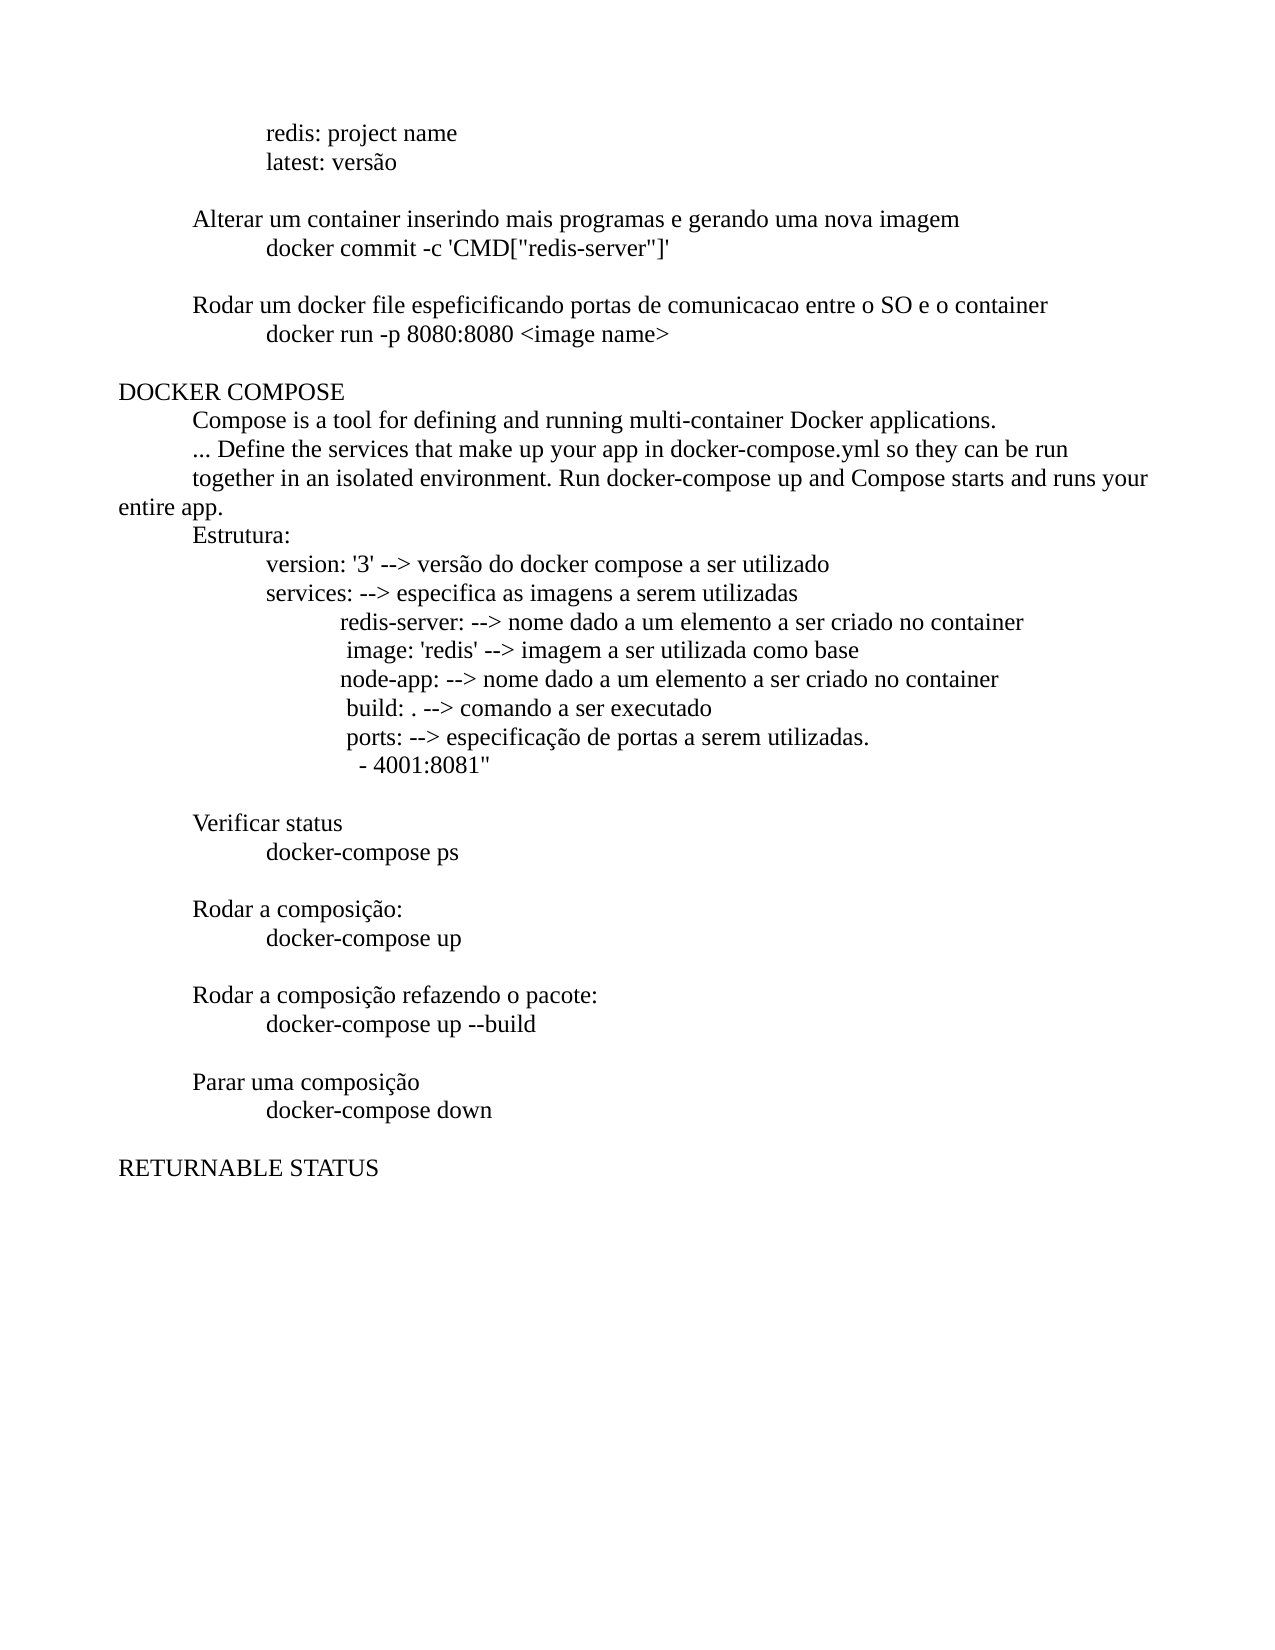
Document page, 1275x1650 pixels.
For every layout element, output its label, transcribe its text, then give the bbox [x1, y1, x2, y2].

text Estrutura: [118, 521, 1157, 549]
text build: . --> comando a ser executado [118, 693, 1157, 722]
text ... Define the services that make up your app in docker-compose.yml so they can be run [118, 434, 1157, 463]
text DOCKER COMPOSE [118, 377, 1157, 406]
text redis-server: --> nome dado a um elemento a ser criado no container [118, 607, 1157, 636]
text - 4001:8081" [118, 751, 1157, 779]
text redis: project name [118, 118, 1157, 147]
text Rodar a composição refazendo o pacote: [118, 981, 1157, 1009]
text docker-compose up --build [118, 1009, 1157, 1038]
text RETURNABLE STATUS [118, 1153, 1157, 1182]
text ports: --> especificação de portas a serem utilizadas. [118, 722, 1157, 751]
text latest: versão [118, 147, 1157, 176]
text Parar uma composição [118, 1067, 1157, 1096]
text docker commit -c 'CMD["redis-server"]' [118, 233, 1157, 262]
text docker run -p 8080:8080 <image name> [118, 319, 1157, 348]
text version: '3' --> versão do docker compose a ser utilizado [118, 549, 1157, 578]
text together in an isolated environment. Run docker-compose up and Compose starts and runs your entire app. [118, 463, 1157, 521]
text services: --> especifica as imagens a serem utilizadas [118, 578, 1157, 607]
text Compose is a tool for defining and running multi-container Docker applications. [118, 406, 1157, 434]
text docker-compose up [118, 923, 1157, 952]
text Rodar um docker file espeficificando portas de comunicacao entre o SO e o container [118, 291, 1157, 319]
text Alterar um container inserindo mais programas e gerando uma nova imagem [118, 204, 1157, 233]
text node-app: --> nome dado a um elemento a ser criado no container [118, 664, 1157, 693]
text docker-compose ps [118, 837, 1157, 866]
text image: 'redis' --> imagem a ser utilizada como base [118, 636, 1157, 664]
text Verificar status [118, 808, 1157, 837]
text docker-compose down [118, 1096, 1157, 1124]
text Rodar a composição: [118, 894, 1157, 923]
